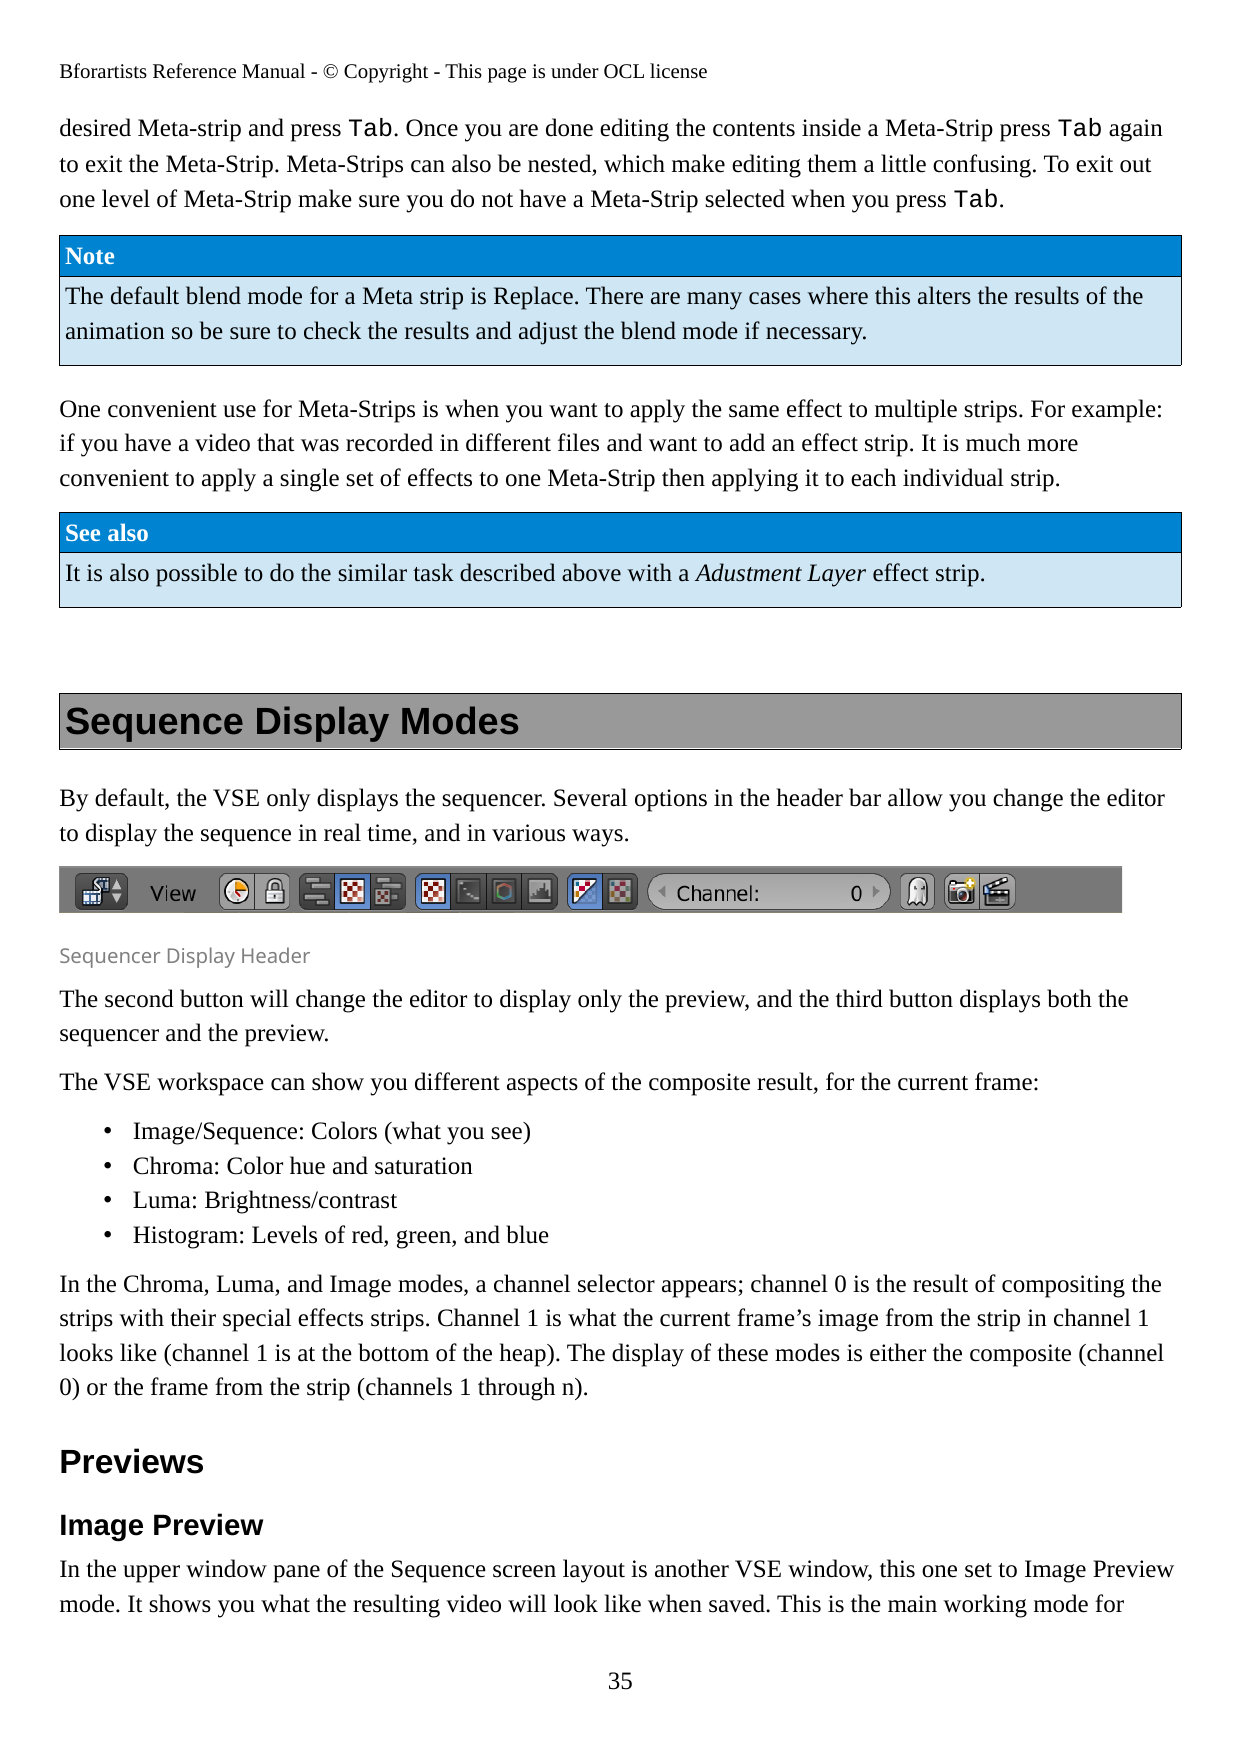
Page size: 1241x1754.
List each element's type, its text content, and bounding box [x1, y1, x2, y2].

table_cell The default blend mode for a Meta strip is Replace. There are many cases where this alters the results of the animation so be sure to check the results and adjust the blend mode if necessary. [60, 277, 1181, 365]
subtitle Previews [59, 1442, 1181, 1481]
text The VSE workspace can show you different aspects of the composite result, for the current frame: [59, 1067, 1181, 1096]
text By default, the VSE only displays the sequencer. Several options in the header bar allow you change the editor to display the sequence in real time, and in various ways. [59, 783, 1181, 846]
text Sequencer Display Header [59, 938, 1181, 969]
text desired Meta-strip and press Tab. Once you are done editing the contents inside a Meta-Strip press Tab again to exit the Meta-Strip. Meta-Strips can also be nested, which make editing them a little confusing. To exit out one level of Meta-Strip make sure you do not have a Meta-Strip selected when you press Tab. [59, 113, 1181, 214]
subtitle Image Preview [59, 1508, 1181, 1542]
text One convenient use for Meta-Strips is when you want to apply the same effect to multiple strips. For example: if you have a video that was recorded in different files and want to add an effect strip. It is much more convenient to apply a single set of effects to one Meta-Strip then applying it to each individual strip. [59, 394, 1181, 491]
list Chroma: Color hue and saturation [103, 1151, 1181, 1179]
text In the upper window pane of the Sequence screen layout is another VSE window, this one set to Image Preview mode. It shows you what the resulting video will look like when saved. This is the main working mode for [59, 1554, 1181, 1617]
picture [59, 866, 1123, 913]
table_header See also [60, 513, 1181, 552]
list Image/Sequence: Colors (what you see) [103, 1116, 1181, 1145]
text The second button will change the editor to display only the preview, and the third button displays both the sequencer and the preview. [59, 984, 1181, 1047]
list Luma: Brightness/contrast [103, 1185, 1181, 1214]
table_header Note [60, 236, 1181, 276]
table_cell It is also possible to do the similar task described above with a Adustment Layer effect strip. [60, 553, 1181, 607]
table_header Sequence Display Modes [60, 694, 1181, 748]
list Histogram: Levels of red, green, and blue [103, 1220, 1181, 1248]
text In the Chroma, Luma, and Image modes, a channel selector appears; channel 0 is the result of compositing the strips with their special effects strips. Channel 1 is what the current frame’s image from the strip in channel 1 looks like (channel 1 is at the bottom of the heap). The display of these modes is either the composite (channel 0) or the frame from the strip (channels 1 through n). [59, 1269, 1181, 1401]
